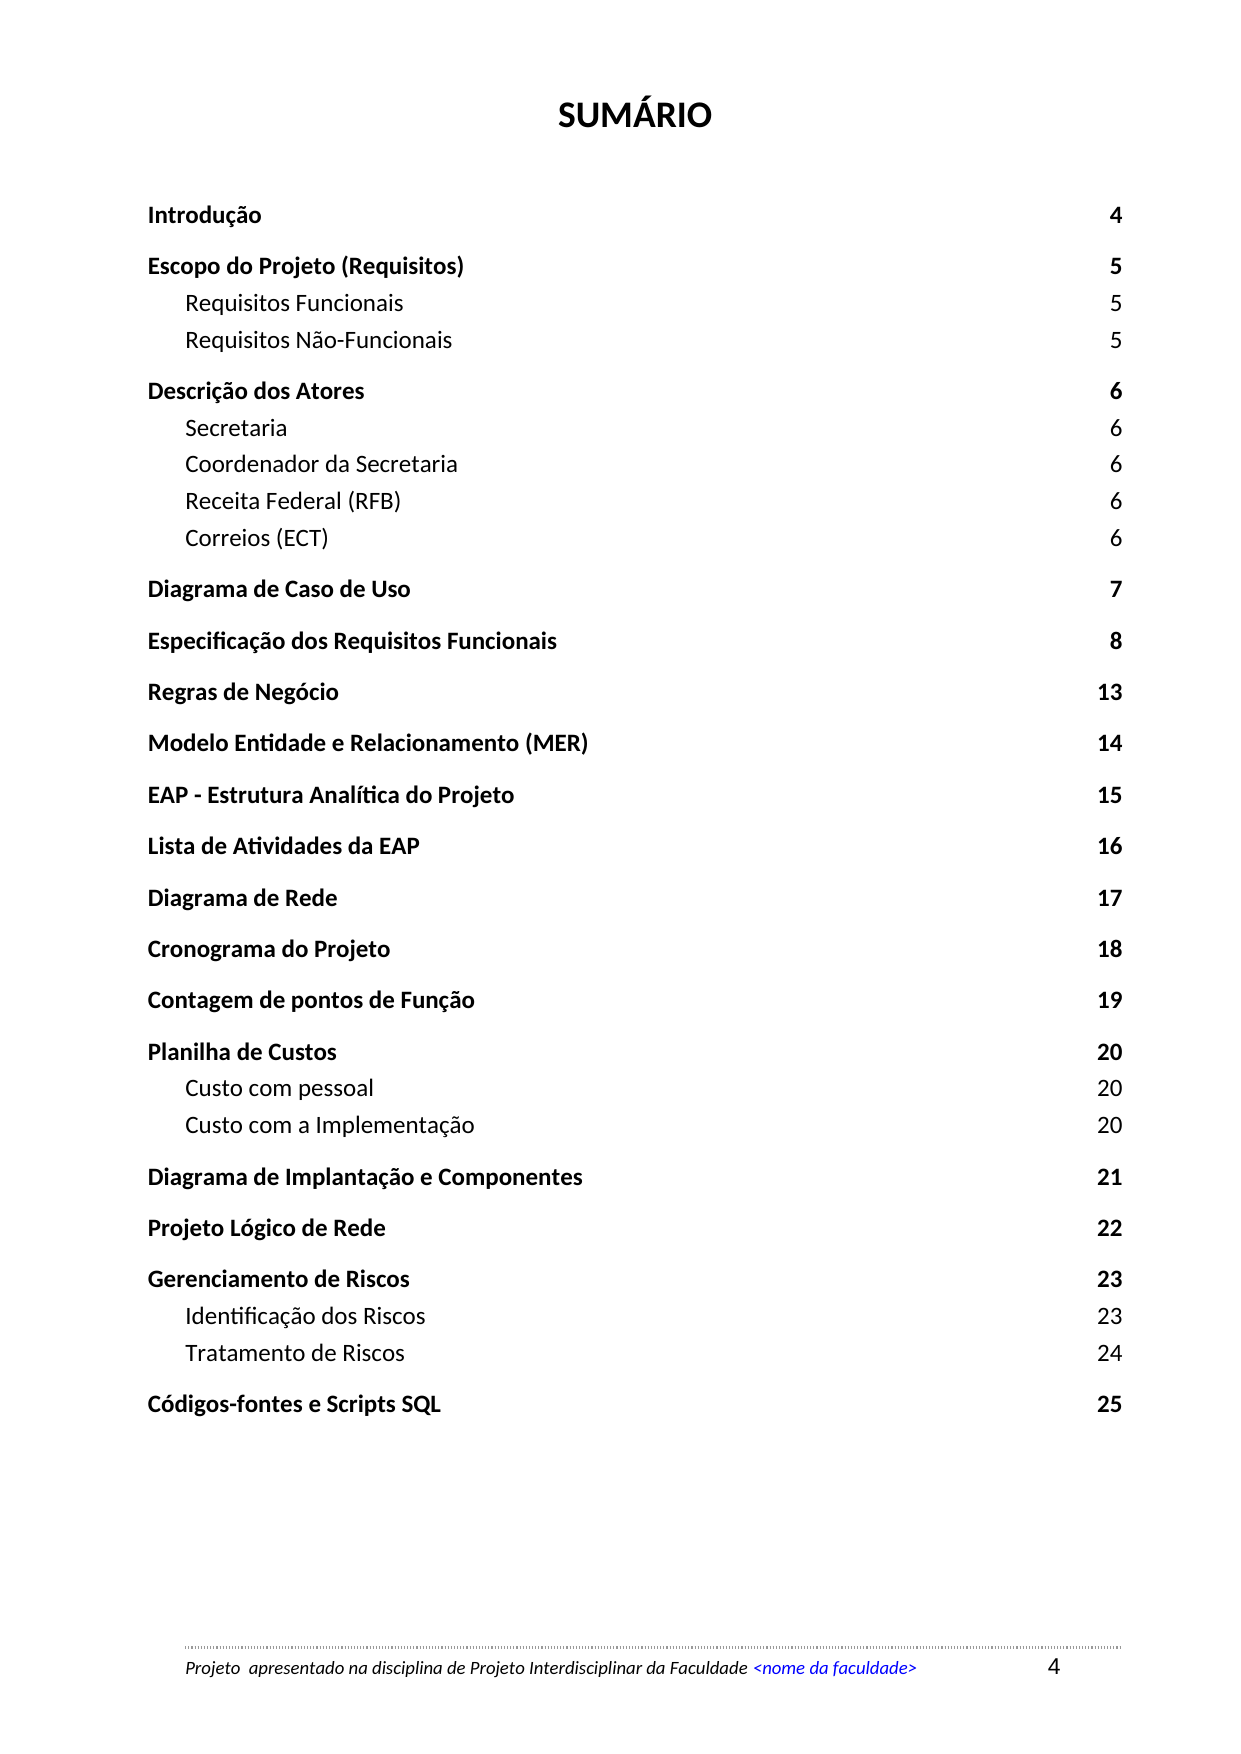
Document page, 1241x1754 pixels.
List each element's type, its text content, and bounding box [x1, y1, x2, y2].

text Especificação dos Requisitos Funcionais 8 [148, 625, 1122, 655]
text Contagem de pontos de Função 19 [148, 984, 1122, 1015]
text Diagrama de Caso de Uso 7 [148, 573, 1122, 604]
text Modelo Entidade e Relacionamento (MER) 14 [148, 728, 1122, 758]
text Introdução 4 [148, 199, 1122, 229]
text Lista de Atividades da EAP 16 [148, 830, 1122, 861]
text Coordenador da Secretaria 6 [185, 449, 1122, 479]
text Receita Federal (RFB) 6 [185, 485, 1122, 516]
text Gerenciamento de Riscos 23 [148, 1263, 1122, 1294]
text SUMÁRIO [148, 91, 1122, 137]
text Códigos-fontes e Scripts SQL 25 [148, 1388, 1122, 1419]
text Secretaria 6 [185, 412, 1122, 442]
text Requisitos Não-Funcionais 5 [185, 324, 1122, 354]
text Descrição dos Atores 6 [148, 375, 1122, 406]
text Escopo do Projeto (Requisitos) 5 [148, 250, 1122, 281]
text Projeto Lógico de Rede 22 [148, 1212, 1122, 1242]
text EAP - Estrutura Analítica do Projeto 15 [148, 779, 1122, 809]
text Custo com a Implementação 20 [185, 1109, 1122, 1140]
text Regras de Negócio 13 [148, 676, 1122, 707]
text Custo com pessoal 20 [185, 1072, 1122, 1103]
text Diagrama de Rede 17 [148, 882, 1122, 912]
text Identificação dos Riscos 23 [185, 1300, 1122, 1331]
text Cronograma do Projeto 18 [148, 933, 1122, 963]
text Requisitos Funcionais 5 [185, 287, 1122, 317]
text Correios (ECT) 6 [185, 522, 1122, 553]
text Tratamento de Riscos 24 [185, 1337, 1122, 1367]
text Planilha de Custos 20 [148, 1036, 1122, 1066]
text Diagrama de Implantação e Componentes 21 [148, 1161, 1122, 1191]
